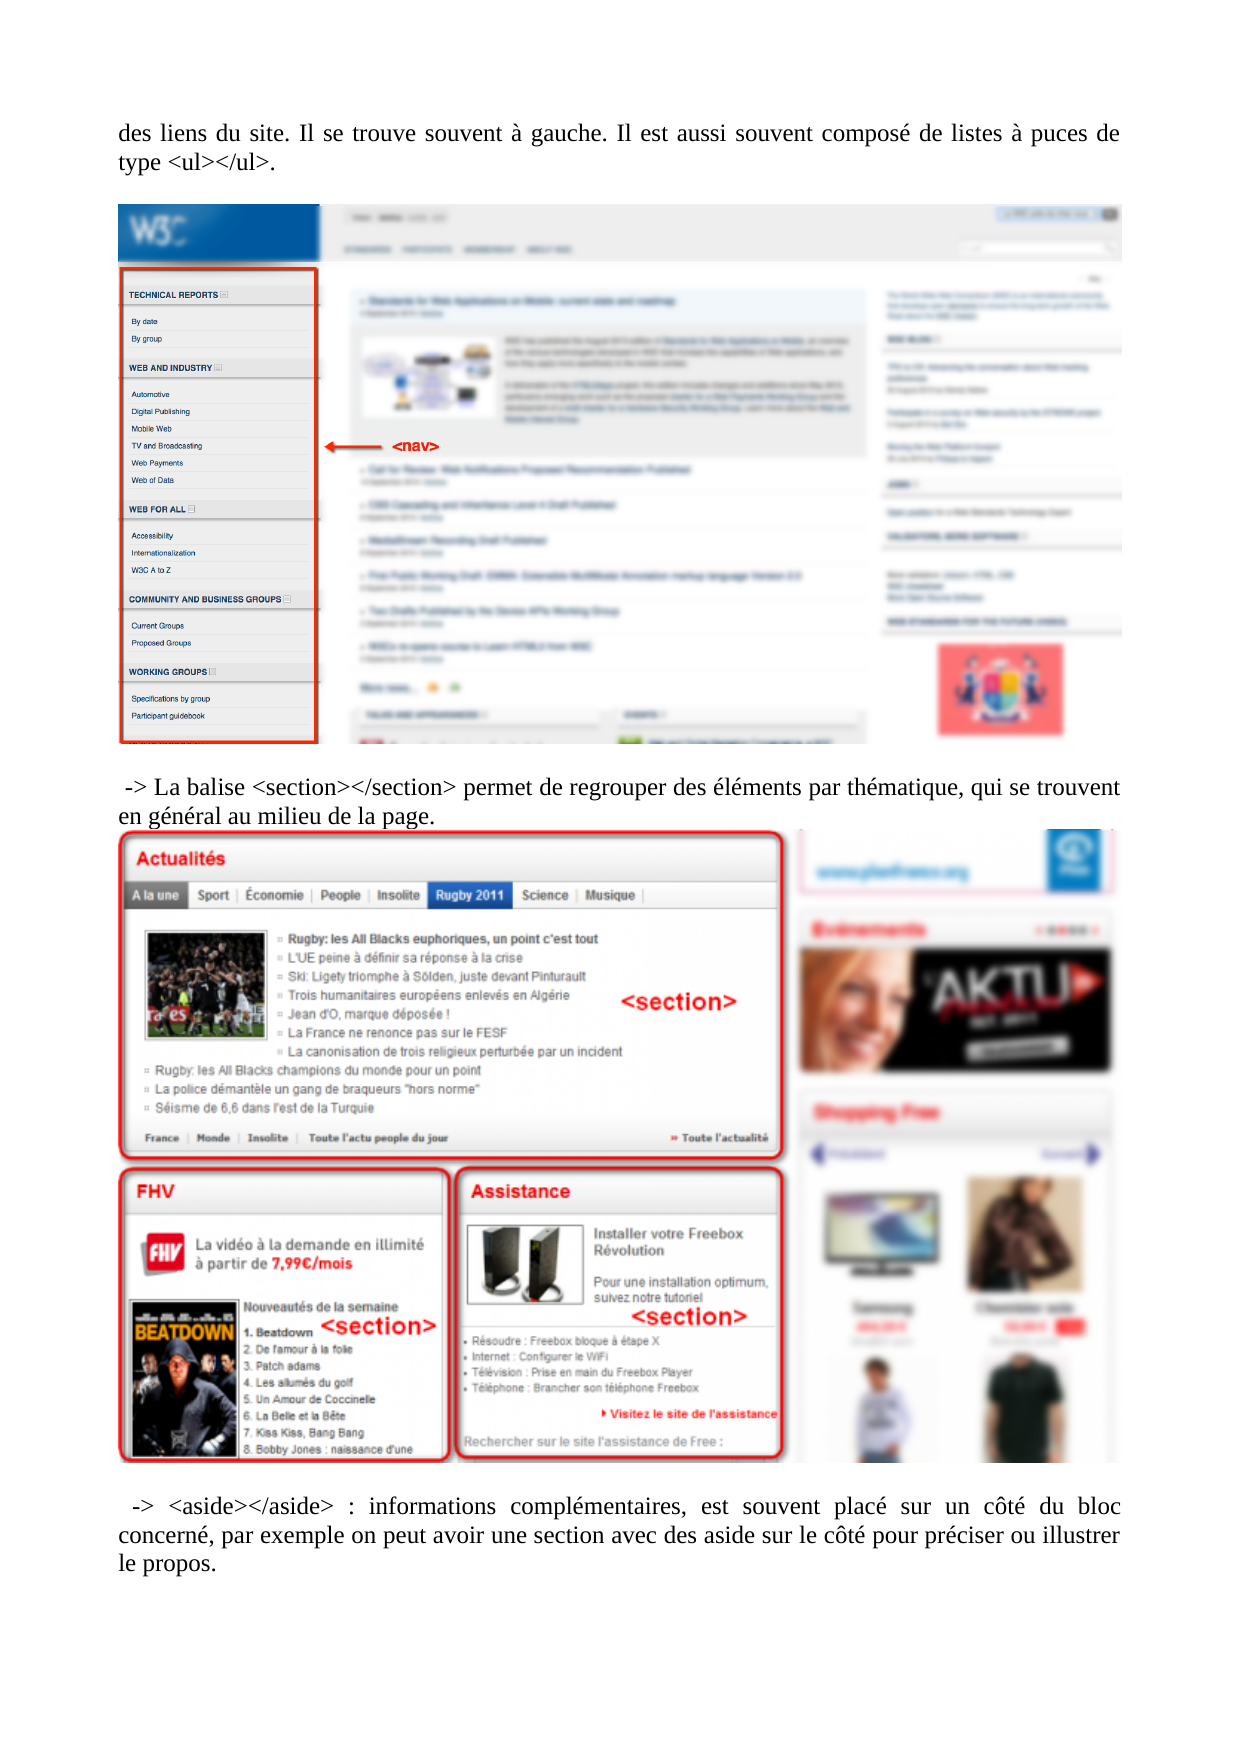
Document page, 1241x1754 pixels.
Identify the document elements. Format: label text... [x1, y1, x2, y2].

picture [118, 204, 1122, 744]
text -> <aside></aside> : informations complémentaires, est souvent placé sur un côté du bloc concerné, par exemple on peut avoir une section avec des aside sur le côté pour préciser ou illustrer le propos. [118, 1491, 1122, 1577]
text des liens du site. Il se trouve souvent à gauche. Il est aussi souvent composé de listes à puces de type <ul></ul>. [118, 118, 1122, 176]
picture [118, 829, 1122, 1463]
text -> La balise <section></section> permet de regrouper des éléments par thématique, qui se trouvent en général au milieu de la page. [118, 772, 1122, 829]
